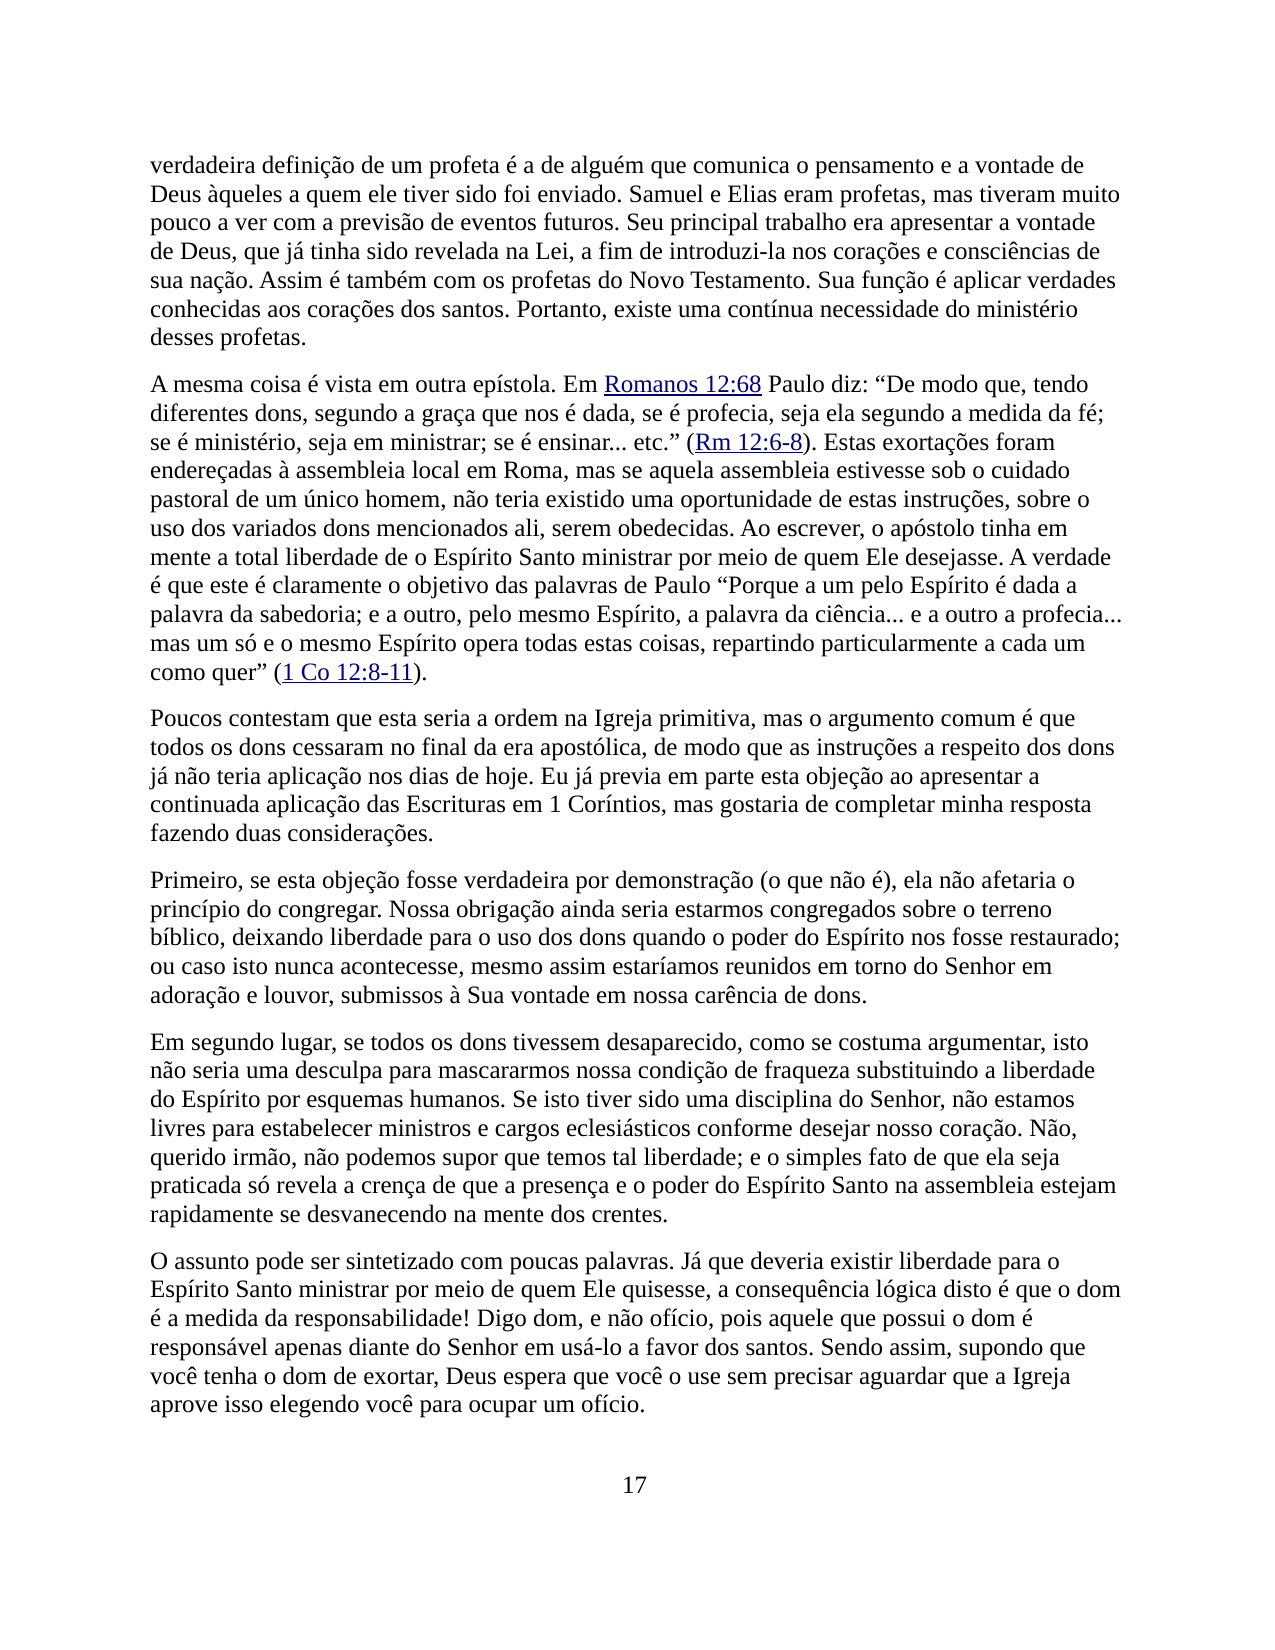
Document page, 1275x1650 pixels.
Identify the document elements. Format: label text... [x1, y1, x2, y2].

text A mesma coisa é vista em outra epístola. Em Romanos 12:68 Paulo diz: “De modo que, tendo diferentes dons, segundo a graça que nos é dada, se é profecia, seja ela segundo a medida da fé; se é ministério, seja em ministrar; se é ensinar... etc.” (Rm 12:6-8). Estas exortações foram endereçadas à assembleia local em Roma, mas se aquela assembleia estivesse sob o cuidado pastoral de um único homem, não teria existido uma oportunidade de estas instruções, sobre o uso dos variados dons mencionados ali, serem obedecidas. Ao escrever, o apóstolo tinha em mente a total liberdade de o Espírito Santo ministrar por meio de quem Ele desejasse. A verdade é que este é claramente o objetivo das palavras de Paulo “Porque a um pelo Espírito é dada a palavra da sabedoria; e a outro, pelo mesmo Espírito, a palavra da ciência... e a outro a profecia... mas um só e o mesmo Espírito opera todas estas coisas, repartindo particularmente a cada um como quer” (1 Co 12:8-11). [150, 369, 1125, 685]
text Primeiro, se esta objeção fosse verdadeira por demonstração (o que não é), ela não afetaria o princípio do congregar. Nossa obrigação ainda seria estarmos congregados sobre o terreno bíblico, deixando liberdade para o uso dos dons quando o poder do Espírito nos fosse restaurado; ou caso isto nunca acontecesse, mesmo assim estaríamos reunidos em torno do Senhor em adoração e louvor, submissos à Sua vontade em nossa carência de dons. [150, 865, 1125, 1009]
text Em segundo lugar, se todos os dons tivessem desaparecido, como se costuma argumentar, isto não seria uma desculpa para mascararmos nossa condição de fraqueza substituindo a liberdade do Espírito por esquemas humanos. Se isto tiver sido uma disciplina do Senhor, não estamos livres para estabelecer ministros e cargos eclesiásticos conforme desejar nosso coração. Não, querido irmão, não podemos supor que temos tal liberdade; e o simples fato de que ela seja praticada só revela a crença de que a presença e o poder do Espírito Santo na assembleia estejam rapidamente se desvanecendo na mente dos crentes. [150, 1027, 1125, 1228]
text Poucos contestam que esta seria a ordem na Igreja primitiva, mas o argumento comum é que todos os dons cessaram no final da era apostólica, de modo que as instruções a respeito dos dons já não teria aplicação nos dias de hoje. Eu já previa em parte esta objeção ao apresentar a continuada aplicação das Escrituras em 1 Coríntios, mas gostaria de completar minha resposta fazendo duas considerações. [150, 703, 1125, 847]
text O assunto pode ser sintetizado com poucas palavras. Já que deveria existir liberdade para o Espírito Santo ministrar por meio de quem Ele quisesse, a consequência lógica disto é que o dom é a medida da responsabilidade! Digo dom, e não ofício, pois aquele que possui o dom é responsável apenas diante do Senhor em usá-lo a favor dos santos. Sendo assim, supondo que você tenha o dom de exortar, Deus espera que você o use sem precisar aguardar que a Igreja aprove isso elegendo você para ocupar um ofício. [150, 1246, 1125, 1418]
text verdadeira definição de um profeta é a de alguém que comunica o pensamento e a vontade de Deus àqueles a quem ele tiver sido foi enviado. Samuel e Elias eram profetas, mas tiveram muito pouco a ver com a previsão de eventos futuros. Seu principal trabalho era apresentar a vontade de Deus, que já tinha sido revelada na Lei, a fim de introduzi-la nos corações e consciências de sua nação. Assim é também com os profetas do Novo Testamento. Sua função é aplicar verdades conhecidas aos corações dos santos. Portanto, existe uma contínua necessidade do ministério desses profetas. [150, 150, 1125, 351]
